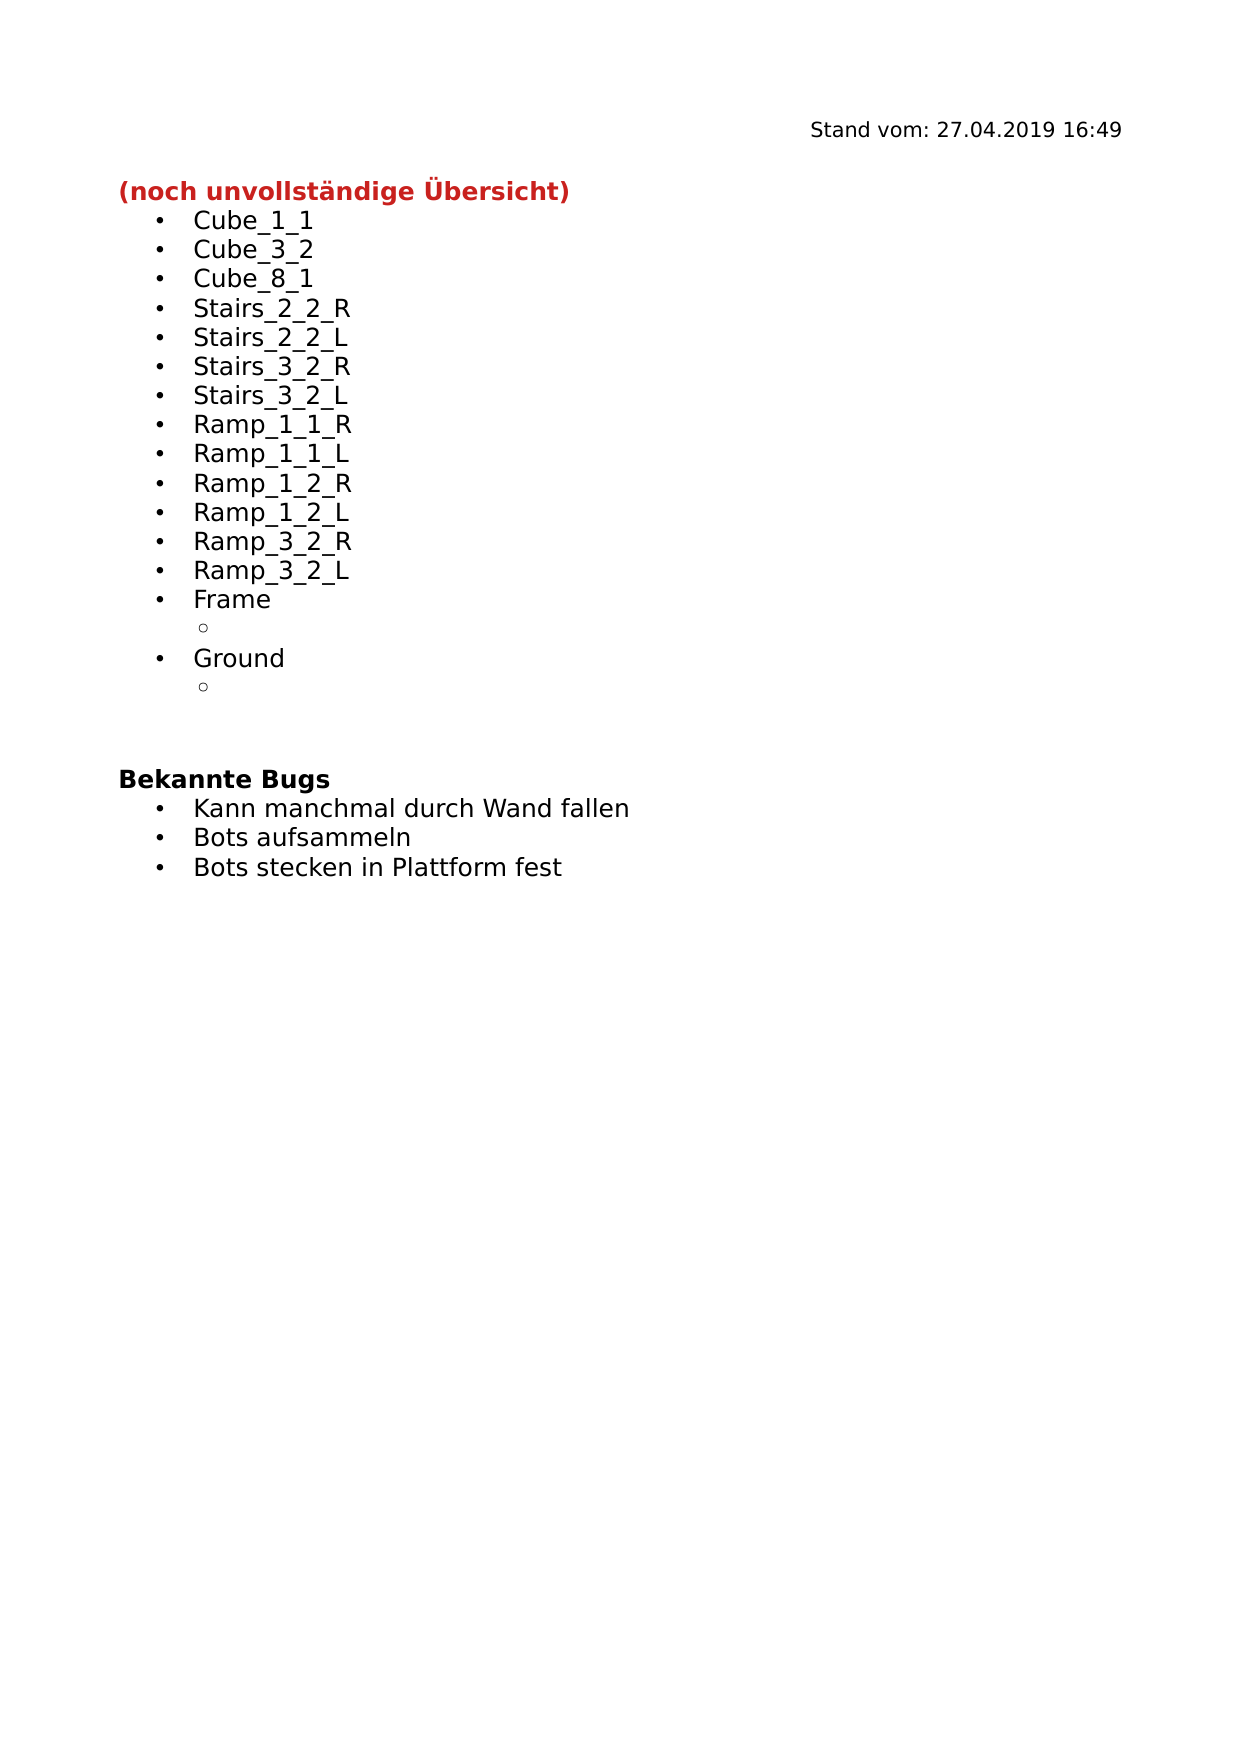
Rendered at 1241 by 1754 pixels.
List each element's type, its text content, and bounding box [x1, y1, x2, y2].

list Bots aufsammeln [156, 824, 1122, 853]
list Ramp_3_2_L [156, 556, 1122, 585]
list Ramp_1_2_R [156, 469, 1122, 498]
list Stairs_2_2_R [156, 294, 1122, 323]
list Ramp_1_1_R [156, 410, 1122, 439]
list Ramp_1_1_L [156, 439, 1122, 469]
list Ramp_1_2_L [156, 498, 1122, 527]
list Stairs_2_2_L [156, 323, 1122, 352]
list Cube_3_2 [156, 235, 1122, 264]
text (noch unvollständige Übersicht) [118, 177, 1122, 206]
list Stairs_3_2_R [156, 352, 1122, 381]
list Ground [156, 644, 1122, 673]
list Ramp_3_2_R [156, 527, 1122, 556]
list Bots stecken in Plattform fest [156, 853, 1122, 882]
text Bekannte Bugs [118, 765, 1122, 794]
list Cube_8_1 [156, 264, 1122, 294]
list Cube_1_1 [156, 206, 1122, 235]
list Stairs_3_2_L [156, 381, 1122, 410]
list Frame [156, 585, 1122, 614]
list Kann manchmal durch Wand fallen [156, 794, 1122, 824]
